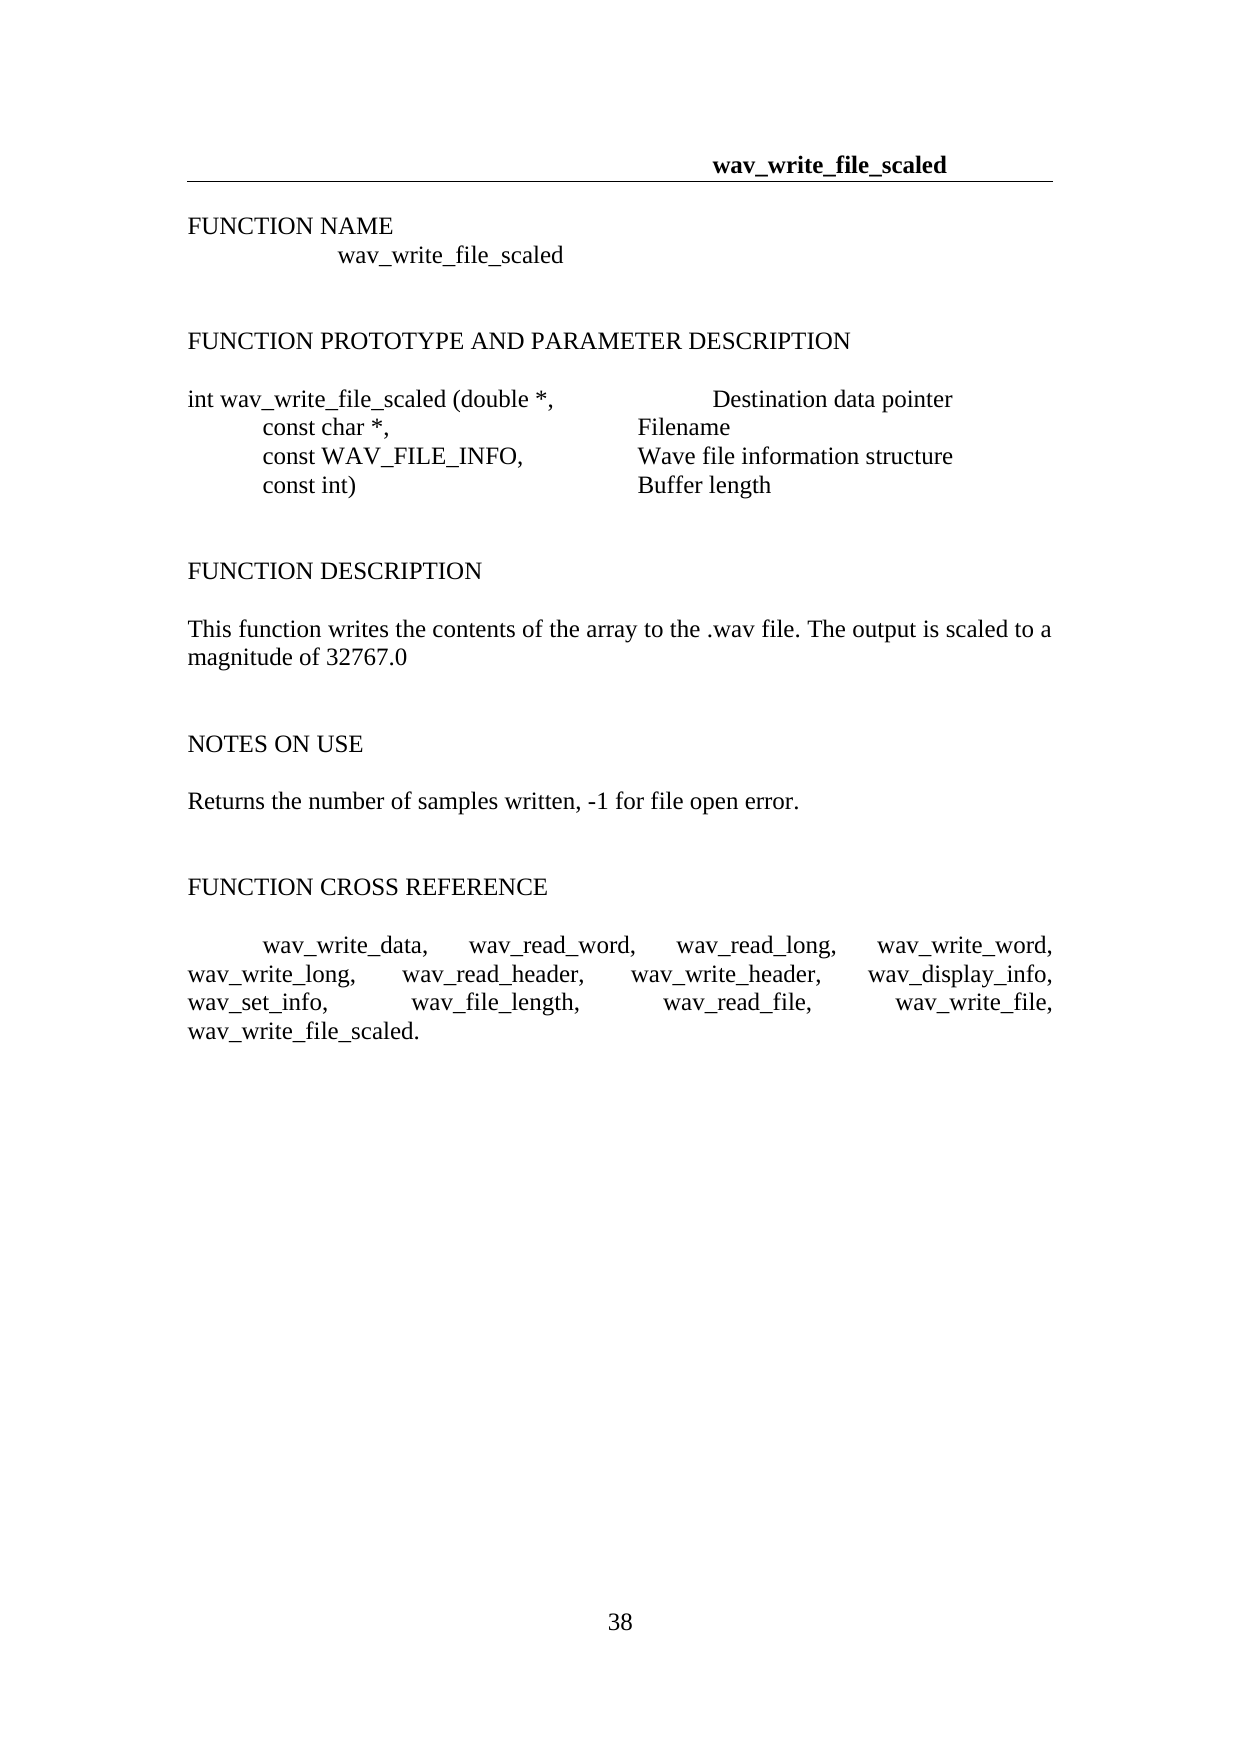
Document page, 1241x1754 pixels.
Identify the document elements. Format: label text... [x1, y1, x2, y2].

text int wav_write_file_scaled (double *, Destination data pointer [187, 384, 1053, 412]
text FUNCTION NAME [187, 211, 1053, 240]
text FUNCTION CROSS REFERENCE [187, 872, 1053, 901]
text NOTES ON USE [187, 729, 1053, 757]
text Returns the number of samples written, -1 for file open error. [187, 786, 1053, 815]
text wav_write_data, wav_read_word, wav_read_long, wav_write_word, wav_write_long, wav_read_header, wav_write_header, wav_display_info, wav_set_info, wav_file_length, wav_read_file, wav_write_file, wav_write_file_scaled. [187, 930, 1053, 1045]
subtitle wav_write_file_scaled [187, 150, 1053, 181]
text wav_write_file_scaled [187, 240, 1053, 269]
text const int) Buffer length [187, 470, 1053, 499]
text const WAV_FILE_INFO, Wave file information structure [187, 441, 1053, 470]
text This function writes the contents of the array to the .wav file. The output is scaled to a magnitude of 32767.0 [187, 614, 1053, 671]
text FUNCTION PROTOTYPE AND PARAMETER DESCRIPTION [187, 326, 1053, 355]
text FUNCTION DESCRIPTION [187, 556, 1053, 585]
text const char *, Filename [187, 412, 1053, 441]
